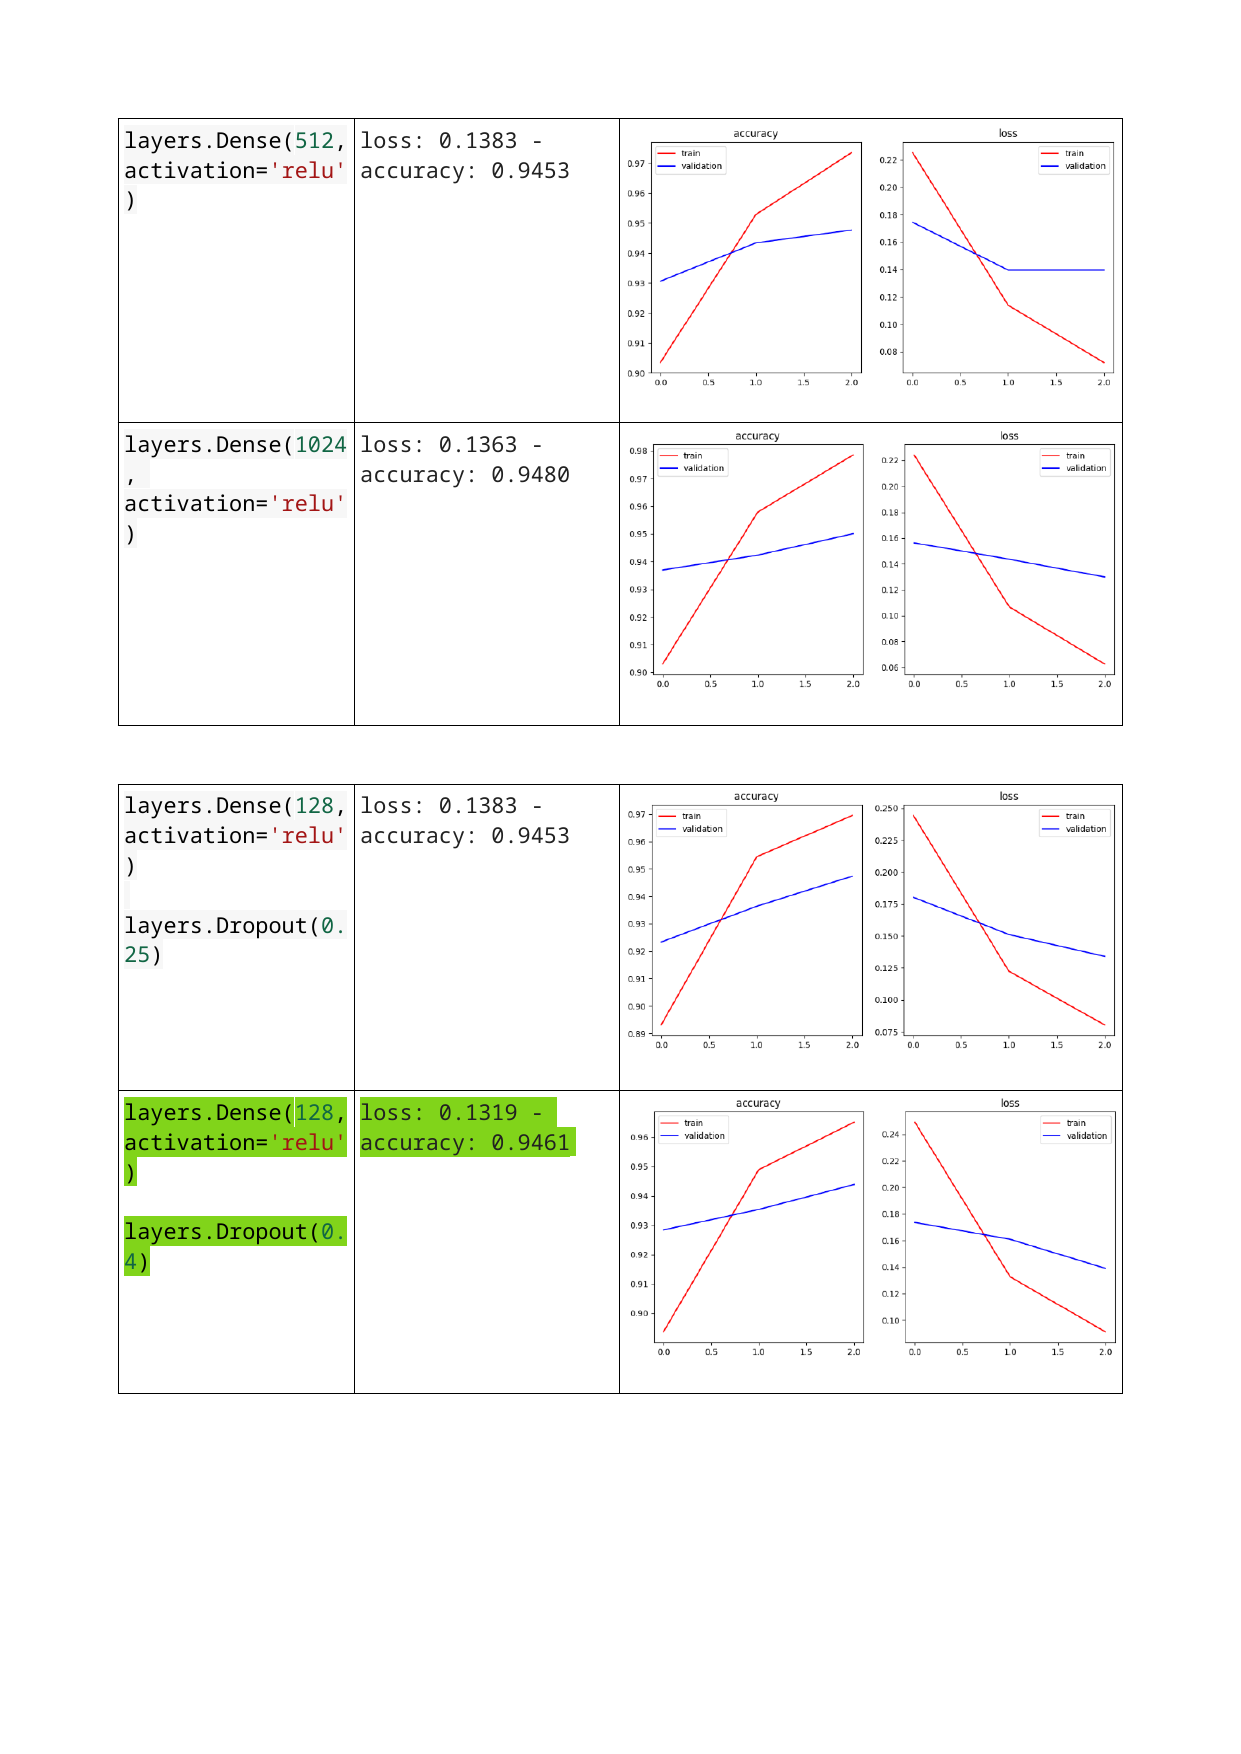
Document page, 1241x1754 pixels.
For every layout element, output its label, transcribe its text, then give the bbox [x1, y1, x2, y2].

table_cell layers.Dense(128, activation='relu') layers.Dropout(0.4) [119, 1091, 354, 1393]
table_cell loss: 0.1319 - accuracy: 0.9461 [355, 1091, 619, 1393]
picture [625, 125, 1117, 388]
table_cell [620, 119, 1122, 422]
table_cell [620, 1091, 1122, 1393]
table_header [620, 785, 1122, 1090]
picture [625, 790, 1117, 1056]
table_cell layers.Dense(512, activation='relu') [119, 119, 354, 422]
table_cell layers.Dense(1024, activation='relu') [119, 423, 354, 725]
table_header layers.Dense(128, activation='relu') layers.Dropout(0.25) [119, 785, 354, 1090]
table_header loss: 0.1383 - accuracy: 0.9453 [355, 785, 619, 1090]
picture [625, 1097, 1117, 1359]
table_cell loss: 0.1363 - accuracy: 0.9480 [355, 423, 619, 725]
table_cell [620, 423, 1122, 725]
picture [625, 428, 1117, 691]
table_cell loss: 0.1383 - accuracy: 0.9453 [355, 119, 619, 422]
